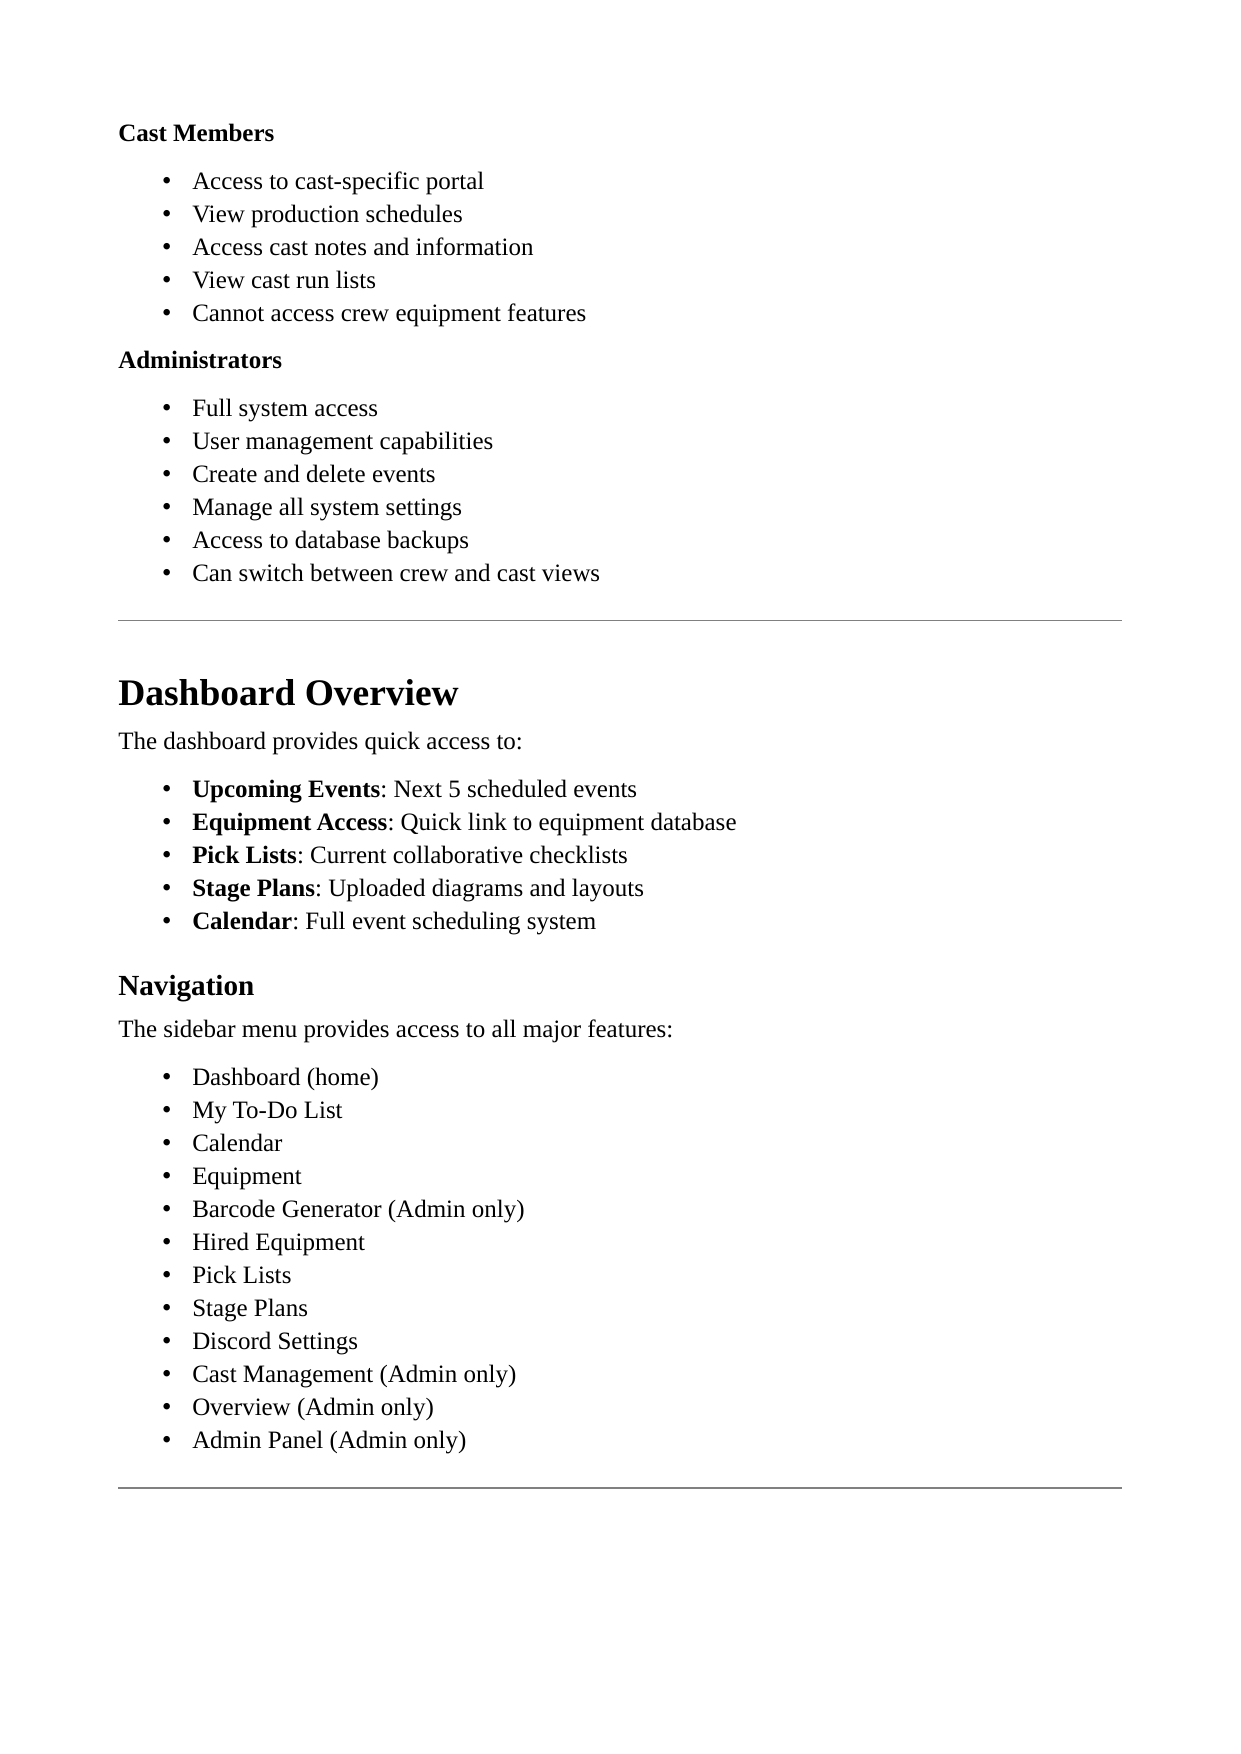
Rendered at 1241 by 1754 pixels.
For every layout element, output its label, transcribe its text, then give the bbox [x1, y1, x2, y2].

subtitle Dashboard Overview [118, 671, 1122, 714]
list View production schedules [162, 199, 1122, 227]
text The sidebar menu provides access to all major features: [118, 1014, 1122, 1043]
list Access cast notes and information [162, 232, 1122, 261]
text The dashboard provides quick access to: [118, 726, 1122, 755]
list Can switch between crew and cast views [162, 558, 1122, 587]
subtitle Navigation [118, 968, 1122, 1002]
list Overview (Admin only) [162, 1392, 1122, 1421]
list Discord Settings [162, 1326, 1122, 1355]
list Create and delete events [162, 459, 1122, 488]
list User management capabilities [162, 426, 1122, 455]
list Equipment Access: Quick link to equipment database [162, 807, 1122, 836]
list Stage Plans [162, 1293, 1122, 1322]
list Cannot access crew equipment features [162, 298, 1122, 327]
list Manage all system settings [162, 492, 1122, 521]
text Administrators [118, 345, 1122, 374]
list Equipment [162, 1161, 1122, 1190]
list Access to cast-specific portal [162, 166, 1122, 194]
list Dashboard (home) [162, 1062, 1122, 1091]
list Admin Panel (Admin only) [162, 1425, 1122, 1454]
list Full system access [162, 393, 1122, 422]
list Hired Equipment [162, 1227, 1122, 1256]
text Cast Members [118, 118, 1122, 147]
list Upcoming Events: Next 5 scheduled events [162, 774, 1122, 803]
list Access to database backups [162, 525, 1122, 554]
list Stage Plans: Uploaded diagrams and layouts [162, 873, 1122, 902]
list Calendar [162, 1128, 1122, 1157]
list Pick Lists: Current collaborative checklists [162, 840, 1122, 869]
list Cast Management (Admin only) [162, 1359, 1122, 1388]
list Pick Lists [162, 1260, 1122, 1289]
list Calendar: Full event scheduling system [162, 906, 1122, 935]
list Barcode Generator (Admin only) [162, 1194, 1122, 1223]
list View cast run lists [162, 265, 1122, 293]
list My To-Do List [162, 1095, 1122, 1124]
